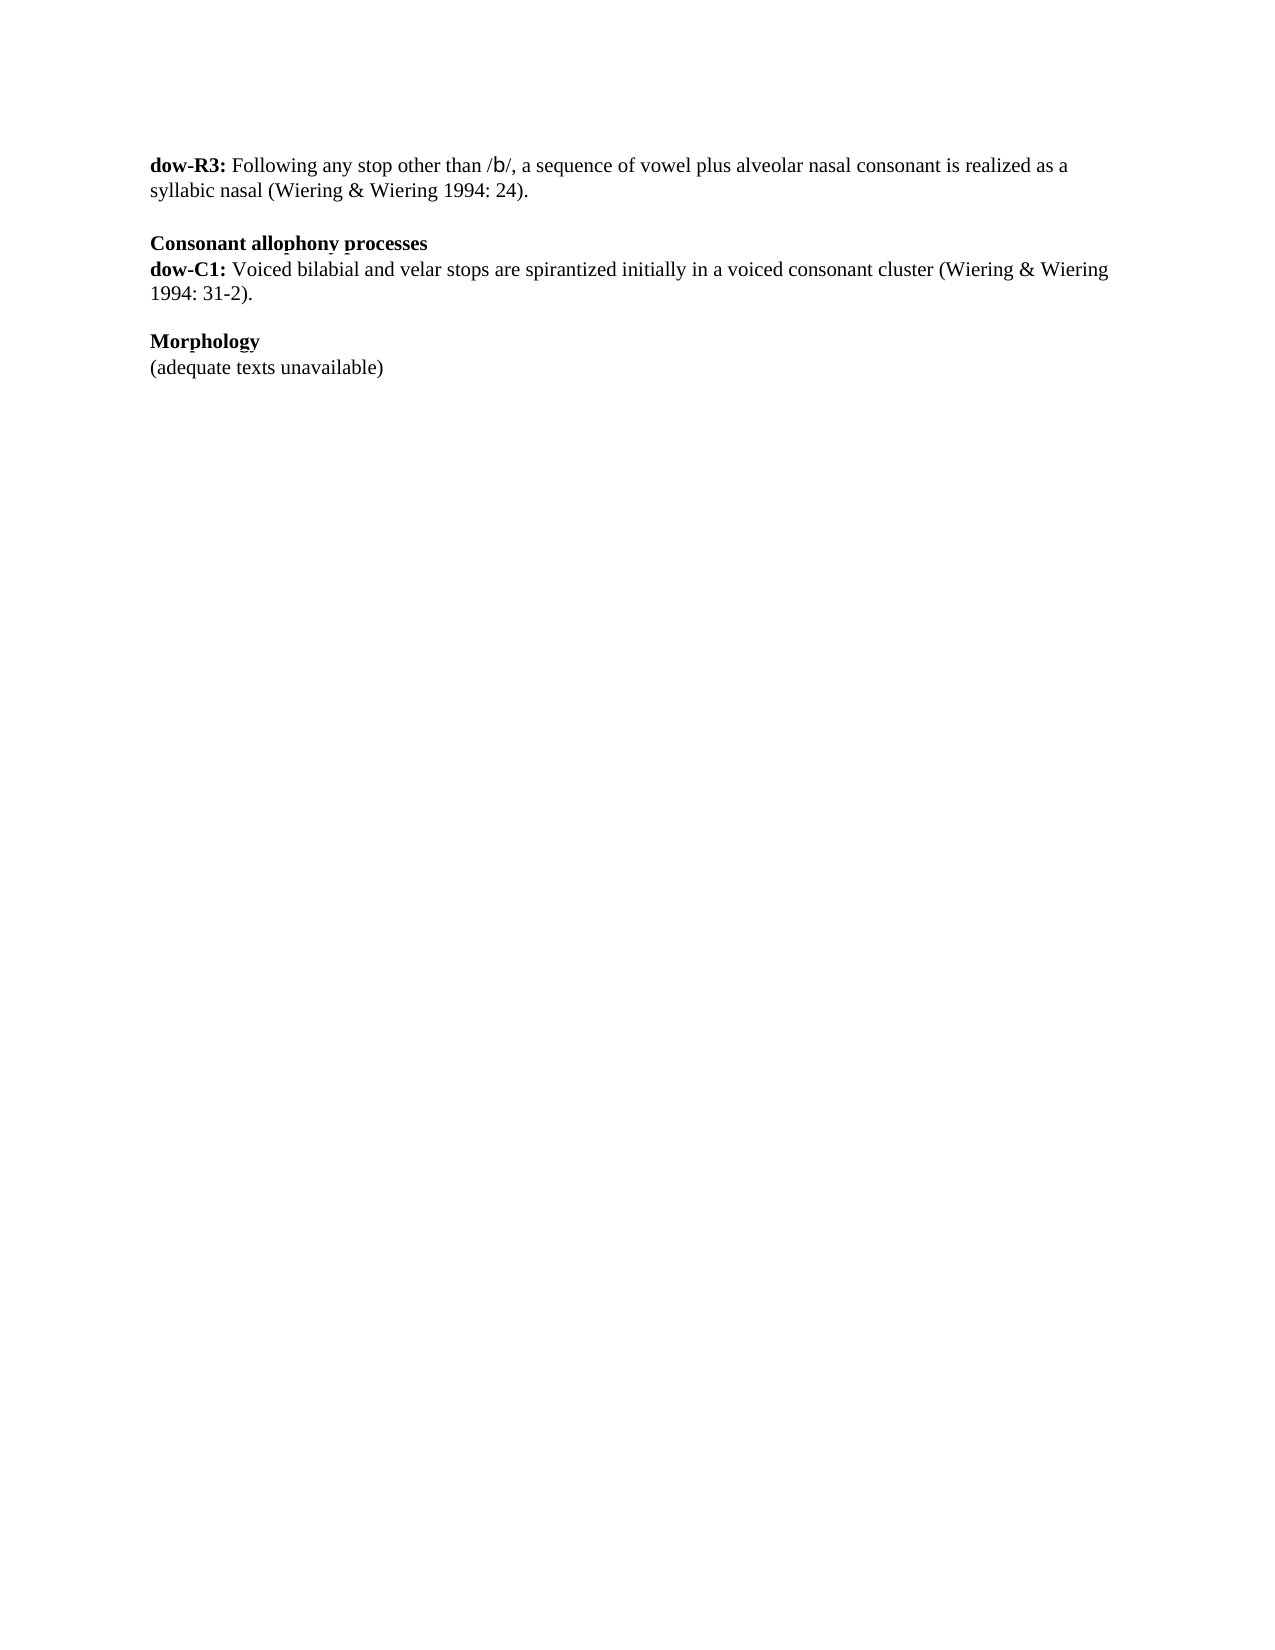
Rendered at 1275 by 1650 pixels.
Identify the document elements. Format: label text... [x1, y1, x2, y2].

text dow-C1: Voiced bilabial and velar stops are spirantized initially in a voiced consonant cluster (Wiering & Wiering 1994: 31-2). [150, 257, 1125, 305]
text Morphology [150, 329, 1125, 353]
text Consonant allophony processes [150, 231, 1125, 255]
text (adequate texts unavailable) [150, 355, 1125, 379]
text dow-R3: Following any stop other than /b/, a sequence of vowel plus alveolar nasal consonant is realized as a syllabic nasal (Wiering & Wiering 1994: 24). [150, 150, 1125, 202]
